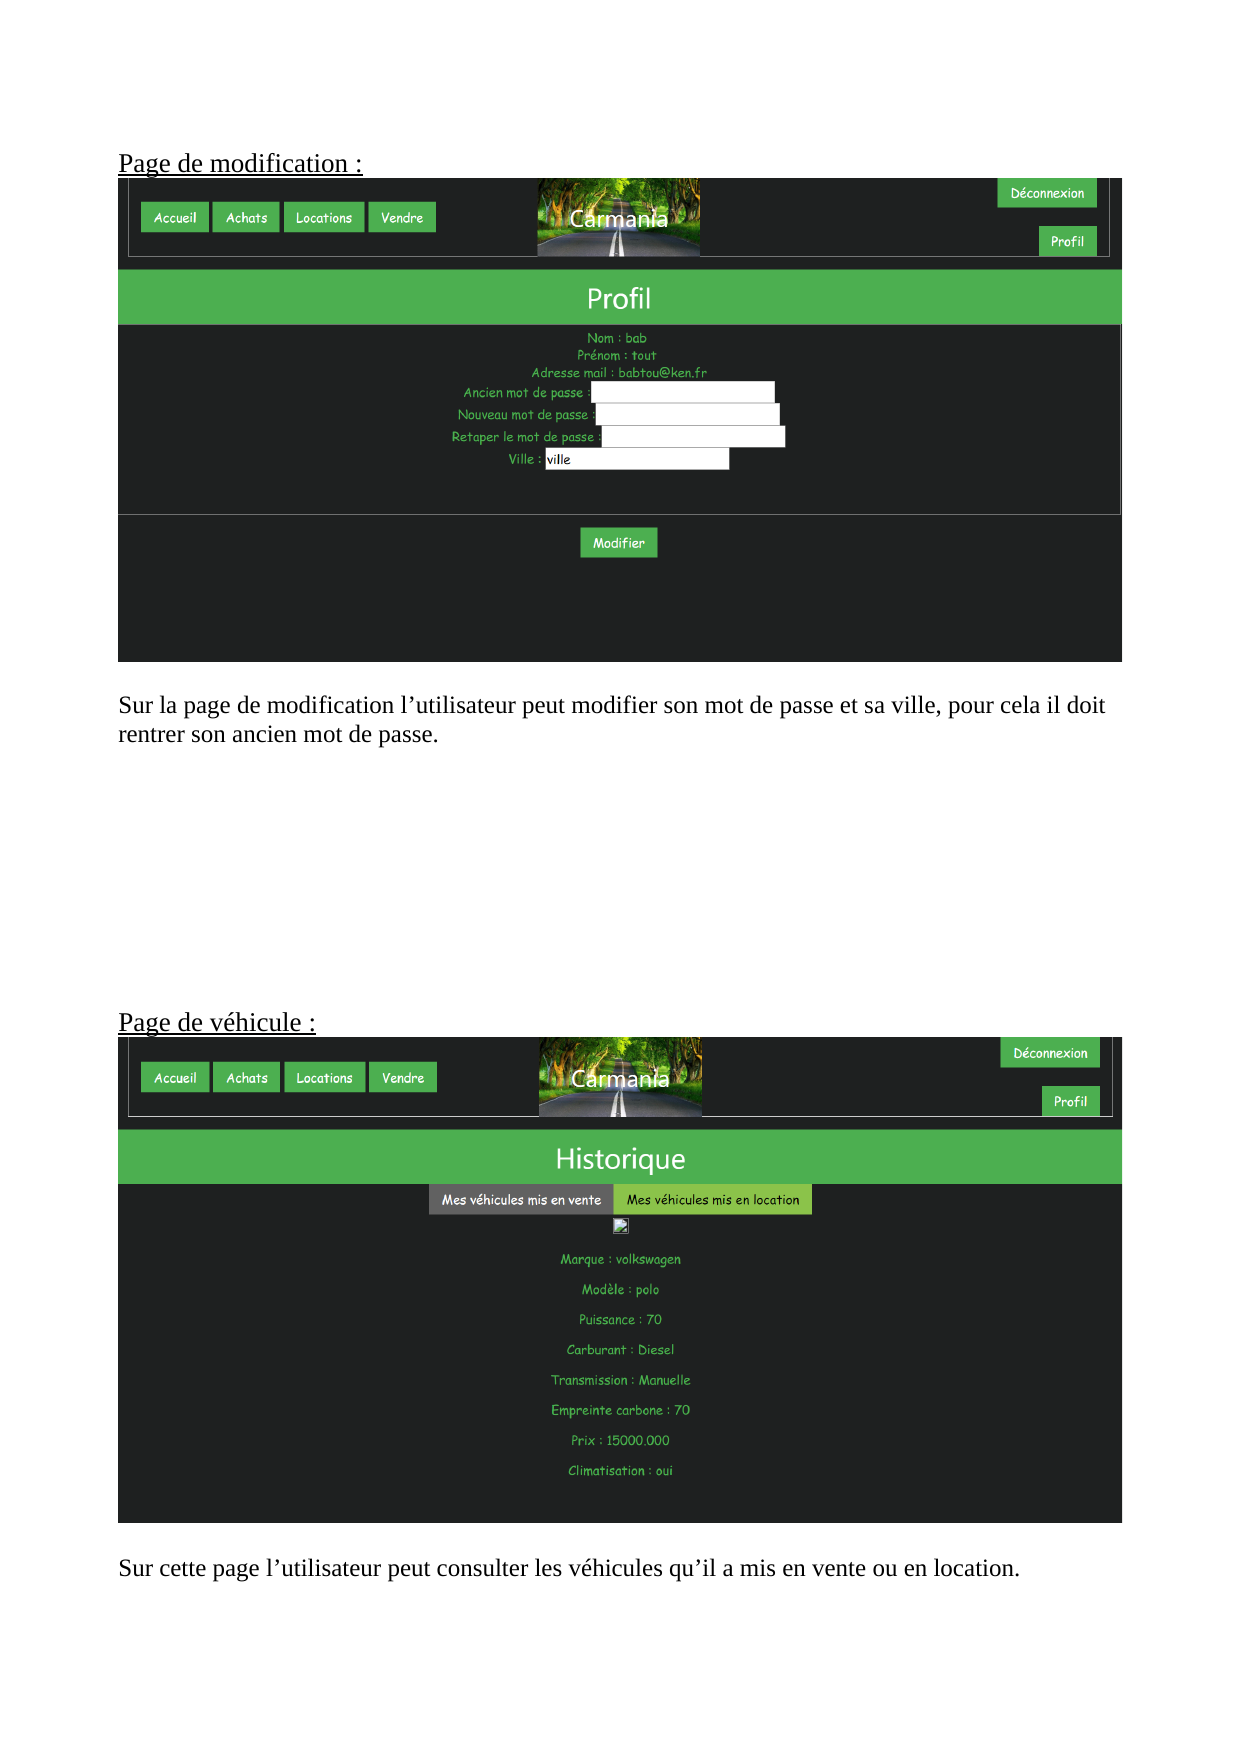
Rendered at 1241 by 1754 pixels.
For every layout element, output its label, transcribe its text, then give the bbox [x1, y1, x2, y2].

text Sur cette page l’utilisateur peut consulter les véhicules qu’il a mis en vente ou en location. [118, 1553, 1122, 1582]
text Page de véhicule : [118, 1006, 1122, 1037]
text Page de modification : [118, 147, 1122, 178]
text Sur la page de modification l’utilisateur peut modifier son mot de passe et sa ville, pour cela il doit rentrer son ancien mot de passe. [118, 690, 1122, 747]
picture [118, 1037, 1123, 1523]
picture [118, 178, 1123, 662]
